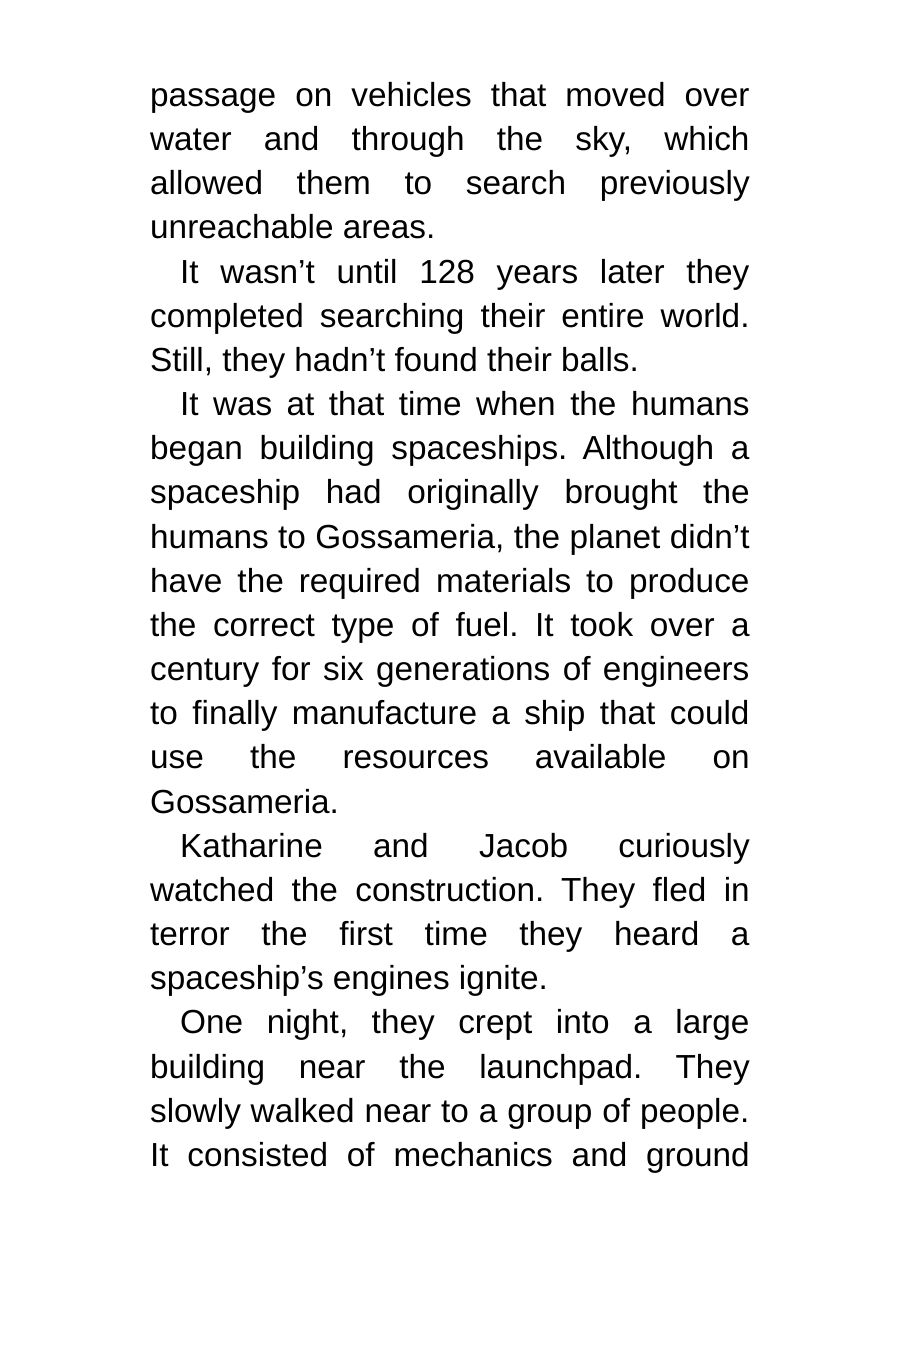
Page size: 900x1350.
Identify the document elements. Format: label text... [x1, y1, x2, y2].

text One night, they crept into a large building near the launchpad. They slowly walked near to a group of people. It consisted of mechanics and ground [150, 1002, 750, 1173]
text passage on vehicles that moved over water and through the sky, which allowed them to search previously unreachable areas. [150, 75, 750, 246]
text Katharine and Jacob curiously watched the construction. They fled in terror the first time they heard a spaceship’s engines ignite. [150, 826, 750, 997]
text It wasn’t until 128 years later they completed searching their entire world. Still, they hadn’t found their balls. [150, 252, 750, 378]
text It was at that time when the humans began building spaceships. Although a spaceship had originally brought the humans to Gossameria, the planet didn’t have the required materials to produce the correct type of fuel. It took over a century for six generations of engineers to finally manufacture a ship that could use the resources available on Gossameria. [150, 384, 750, 820]
